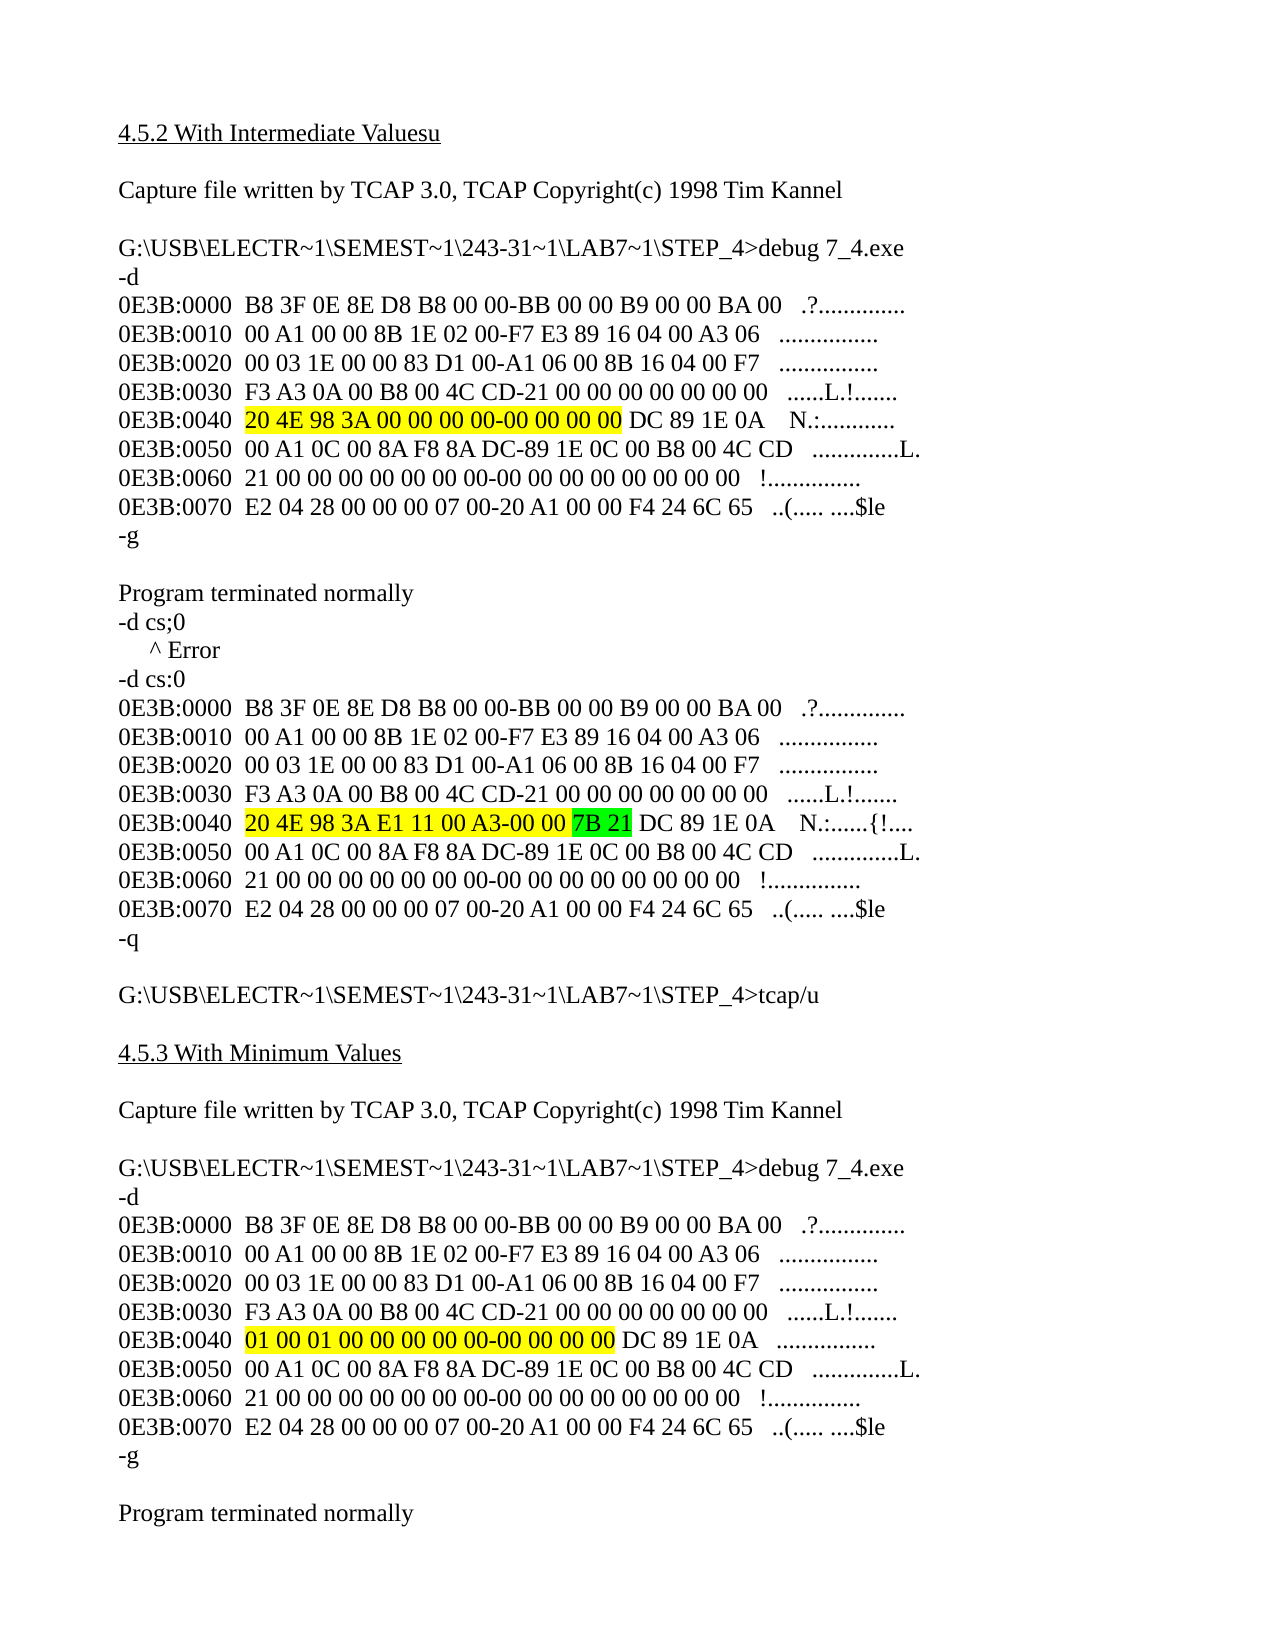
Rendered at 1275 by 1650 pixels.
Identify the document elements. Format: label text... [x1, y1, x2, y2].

text Capture file written by TCAP 3.0, TCAP Copyright(c) 1998 Tim Kannel [118, 1096, 1157, 1124]
text Program terminated normally [118, 578, 1157, 607]
text 0E3B:0040 01 00 01 00 00 00 00 00-00 00 00 00 DC 89 1E 0A ................ [118, 1326, 1157, 1354]
text 0E3B:0030 F3 A3 0A 00 B8 00 4C CD-21 00 00 00 00 00 00 00 ......L.!....... [118, 377, 1157, 406]
text 0E3B:0010 00 A1 00 00 8B 1E 02 00-F7 E3 89 16 04 00 A3 06 ................ [118, 1239, 1157, 1268]
text 0E3B:0050 00 A1 0C 00 8A F8 8A DC-89 1E 0C 00 B8 00 4C CD ..............L. [118, 1354, 1157, 1383]
text 4.5.3 With Minimum Values [118, 1038, 1157, 1067]
text 4.5.2 With Intermediate Valuesu [118, 118, 1157, 147]
text 0E3B:0020 00 03 1E 00 00 83 D1 00-A1 06 00 8B 16 04 00 F7 ................ [118, 348, 1157, 377]
text G:\USB\ELECTR~1\SEMEST~1\243-31~1\LAB7~1\STEP_4>debug 7_4.exe [118, 233, 1157, 262]
text 0E3B:0000 B8 3F 0E 8E D8 B8 00 00-BB 00 00 B9 00 00 BA 00 .?.............. [118, 1211, 1157, 1239]
text -d [118, 1182, 1157, 1211]
text 0E3B:0040 20 4E 98 3A 00 00 00 00-00 00 00 00 DC 89 1E 0A N.:............ [118, 406, 1157, 434]
text 0E3B:0010 00 A1 00 00 8B 1E 02 00-F7 E3 89 16 04 00 A3 06 ................ [118, 722, 1157, 751]
text -g [118, 1441, 1157, 1469]
text 0E3B:0050 00 A1 0C 00 8A F8 8A DC-89 1E 0C 00 B8 00 4C CD ..............L. [118, 434, 1157, 463]
text G:\USB\ELECTR~1\SEMEST~1\243-31~1\LAB7~1\STEP_4>tcap/u [118, 981, 1157, 1009]
text 0E3B:0070 E2 04 28 00 00 00 07 00-20 A1 00 00 F4 24 6C 65 ..(..... ....$le [118, 894, 1157, 923]
text 0E3B:0030 F3 A3 0A 00 B8 00 4C CD-21 00 00 00 00 00 00 00 ......L.!....... [118, 779, 1157, 808]
text 0E3B:0010 00 A1 00 00 8B 1E 02 00-F7 E3 89 16 04 00 A3 06 ................ [118, 319, 1157, 348]
text G:\USB\ELECTR~1\SEMEST~1\243-31~1\LAB7~1\STEP_4>debug 7_4.exe [118, 1153, 1157, 1182]
text 0E3B:0000 B8 3F 0E 8E D8 B8 00 00-BB 00 00 B9 00 00 BA 00 .?.............. [118, 291, 1157, 319]
text 0E3B:0060 21 00 00 00 00 00 00 00-00 00 00 00 00 00 00 00 !............... [118, 1383, 1157, 1412]
text -g [118, 521, 1157, 549]
text 0E3B:0000 B8 3F 0E 8E D8 B8 00 00-BB 00 00 B9 00 00 BA 00 .?.............. [118, 693, 1157, 722]
text Capture file written by TCAP 3.0, TCAP Copyright(c) 1998 Tim Kannel [118, 176, 1157, 204]
text 0E3B:0020 00 03 1E 00 00 83 D1 00-A1 06 00 8B 16 04 00 F7 ................ [118, 1268, 1157, 1297]
text 0E3B:0060 21 00 00 00 00 00 00 00-00 00 00 00 00 00 00 00 !............... [118, 866, 1157, 894]
text 0E3B:0070 E2 04 28 00 00 00 07 00-20 A1 00 00 F4 24 6C 65 ..(..... ....$le [118, 492, 1157, 521]
text 0E3B:0030 F3 A3 0A 00 B8 00 4C CD-21 00 00 00 00 00 00 00 ......L.!....... [118, 1297, 1157, 1326]
text Program terminated normally [118, 1498, 1157, 1527]
text -d cs:0 [118, 664, 1157, 693]
text -q [118, 923, 1157, 952]
text 0E3B:0060 21 00 00 00 00 00 00 00-00 00 00 00 00 00 00 00 !............... [118, 463, 1157, 492]
text -d cs;0 [118, 607, 1157, 636]
text 0E3B:0050 00 A1 0C 00 8A F8 8A DC-89 1E 0C 00 B8 00 4C CD ..............L. [118, 837, 1157, 866]
text 0E3B:0020 00 03 1E 00 00 83 D1 00-A1 06 00 8B 16 04 00 F7 ................ [118, 751, 1157, 779]
text ^ Error [118, 636, 1157, 664]
text 0E3B:0070 E2 04 28 00 00 00 07 00-20 A1 00 00 F4 24 6C 65 ..(..... ....$le [118, 1412, 1157, 1441]
text -d [118, 262, 1157, 291]
text 0E3B:0040 20 4E 98 3A E1 11 00 A3-00 00 7B 21 DC 89 1E 0A N.:......{!.... [118, 808, 1157, 837]
